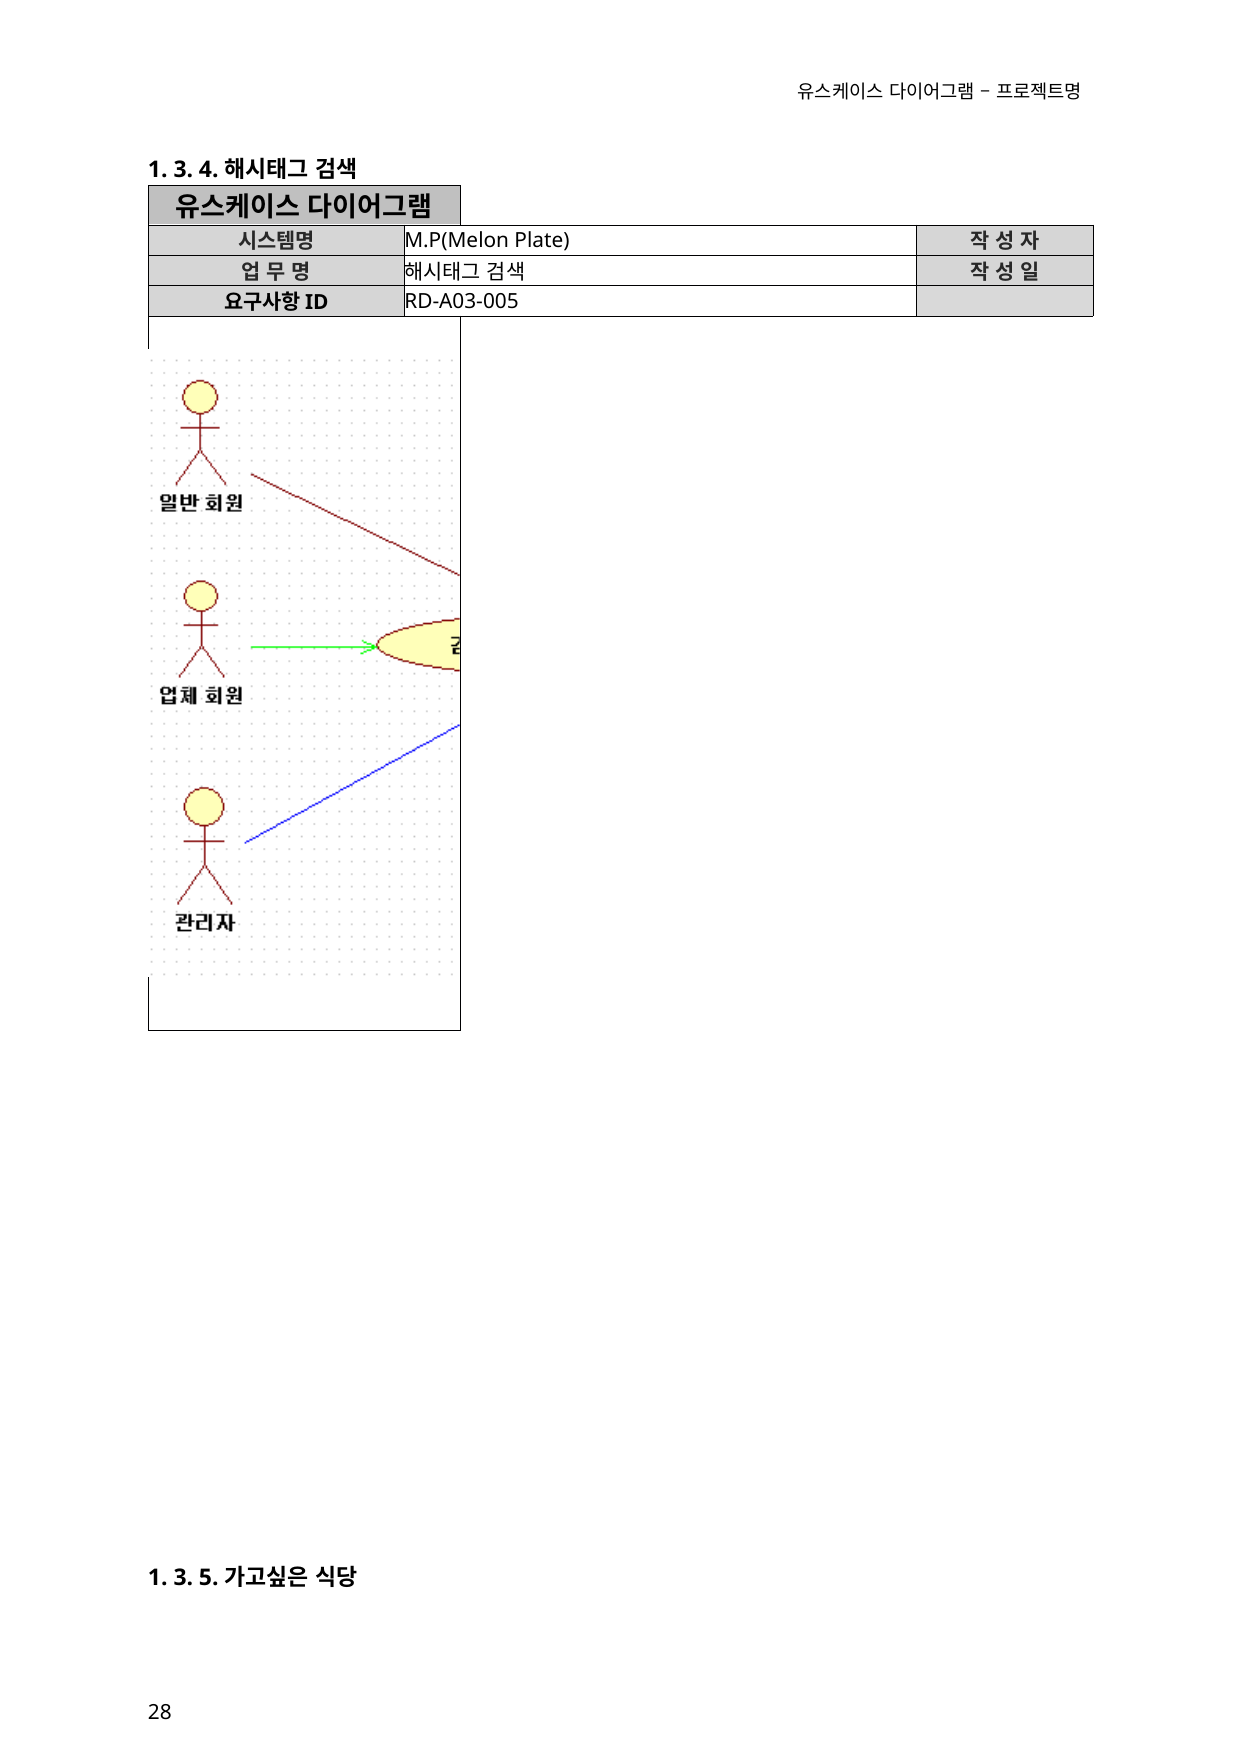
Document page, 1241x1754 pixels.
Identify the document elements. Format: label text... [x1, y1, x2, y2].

table_cell 작 성 일 [917, 256, 1093, 285]
table_cell [461, 317, 1093, 1030]
table_cell 시스템명 [149, 226, 404, 255]
table_cell M.P(Melon Plate) [405, 226, 916, 255]
table_cell [917, 286, 1093, 316]
table_cell [149, 977, 460, 1030]
title 1. 3. 5. 가고싶은 식당 [148, 1556, 1092, 1593]
table_cell RD-A03-005 [405, 286, 916, 316]
table_cell 요구사항ID [149, 286, 404, 316]
picture [148, 349, 460, 977]
table_cell 업 무 명 [149, 256, 404, 285]
table_cell 작 성 자 [917, 226, 1093, 255]
table_header [461, 185, 1093, 224]
table_cell [149, 317, 460, 349]
title 1. 3. 4. 해시태그 검색 [148, 148, 1092, 185]
table_header 유스케이스 다이어그램 [149, 186, 460, 224]
table_cell 해시태그 검색 [405, 256, 916, 285]
